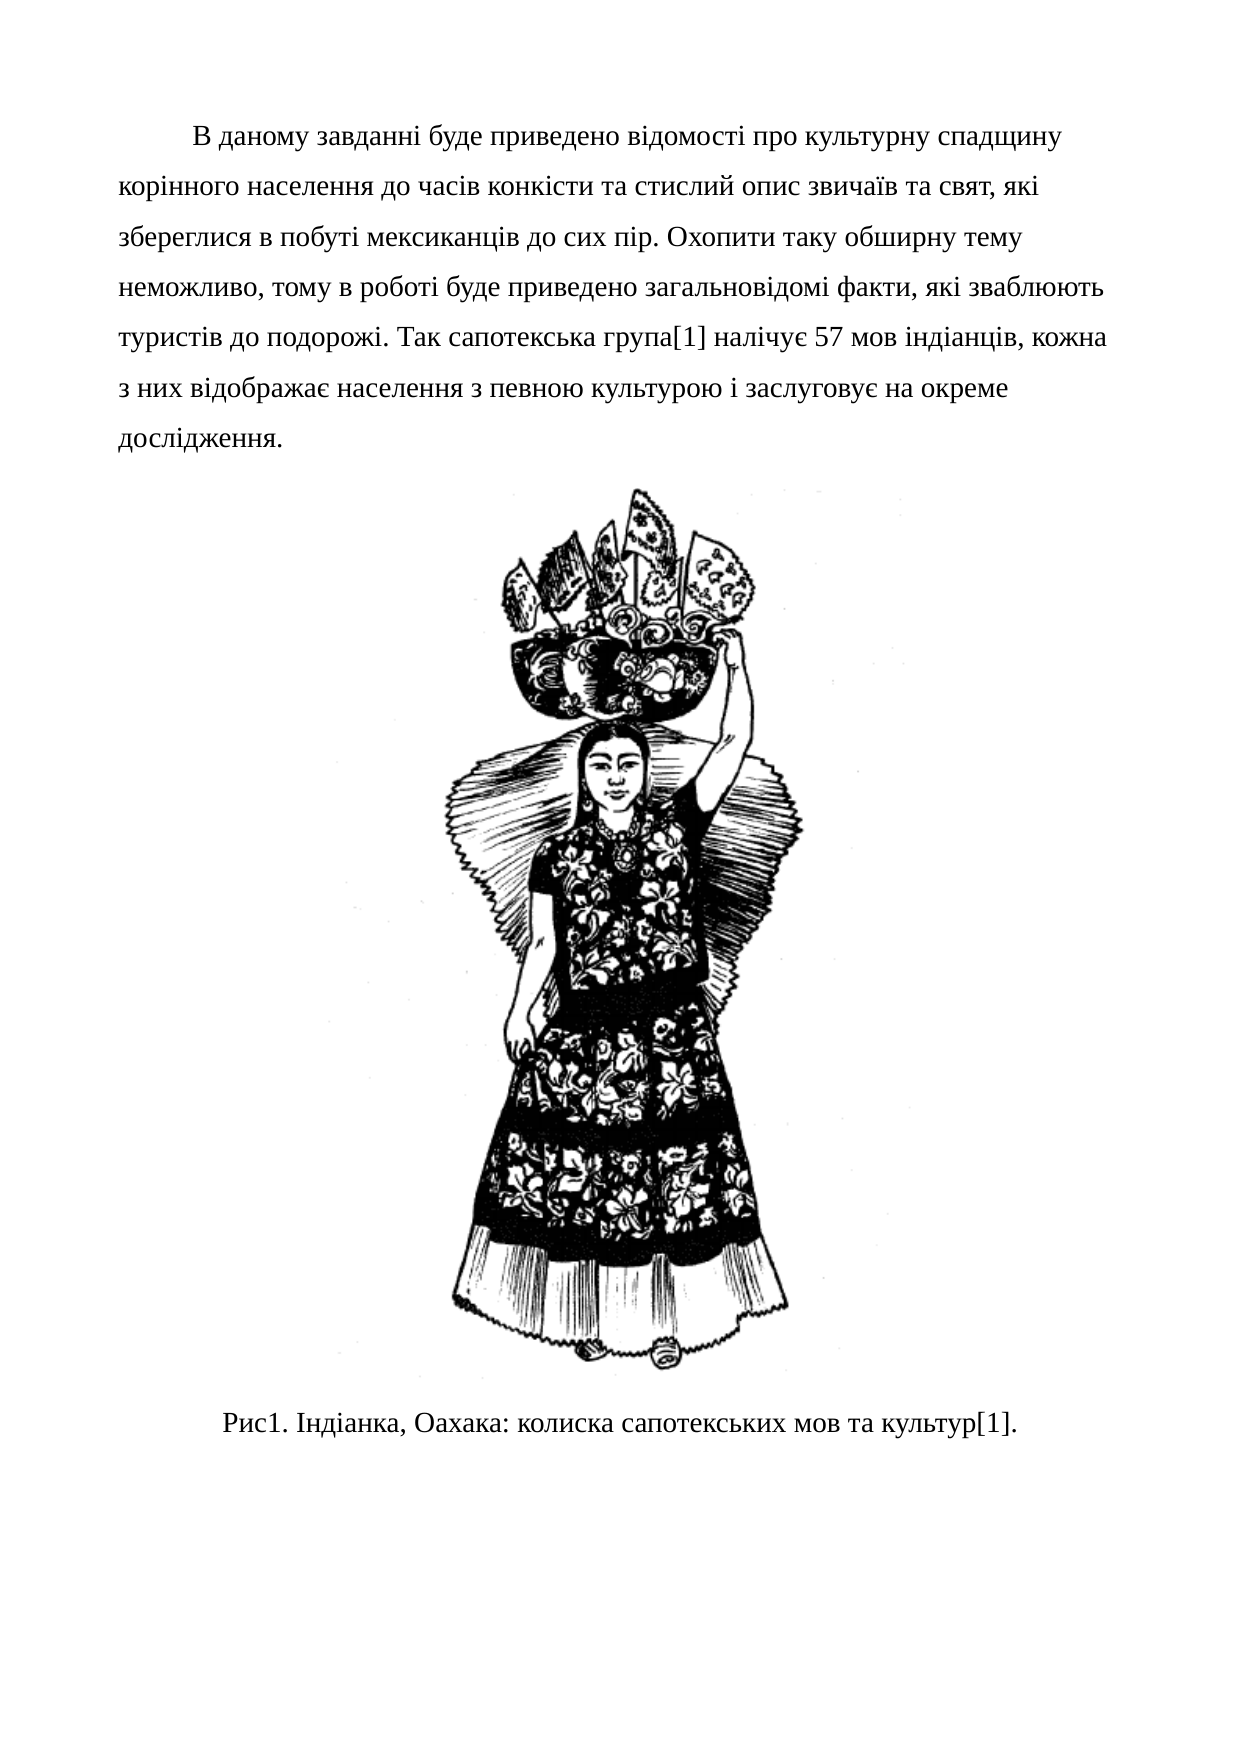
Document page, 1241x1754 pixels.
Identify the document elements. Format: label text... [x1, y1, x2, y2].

table_cell Рис1. Індіанка, Оахака: колиска сапотекських мов та культур[1]. [118, 1400, 1122, 1445]
picture [324, 488, 917, 1390]
table_header [118, 489, 1122, 1400]
table_header [118, 483, 1122, 488]
text В даному завданні буде приведено відомості про культурну спадщину корінного населення до часів конкісти та стислий опис звичаїв та свят, які збереглися в побуті мексиканців до сих пір. Охопити таку обширну тему неможливо, тому в роботі буде приведено загальновідомі факти, які зваблюють туристів до подорожі. Так сапотекська група[1] налічує 57 мов індіанців, кожна з них відображає населення з певною культурою і заслуговує на окреме дослідження. [118, 118, 1122, 453]
